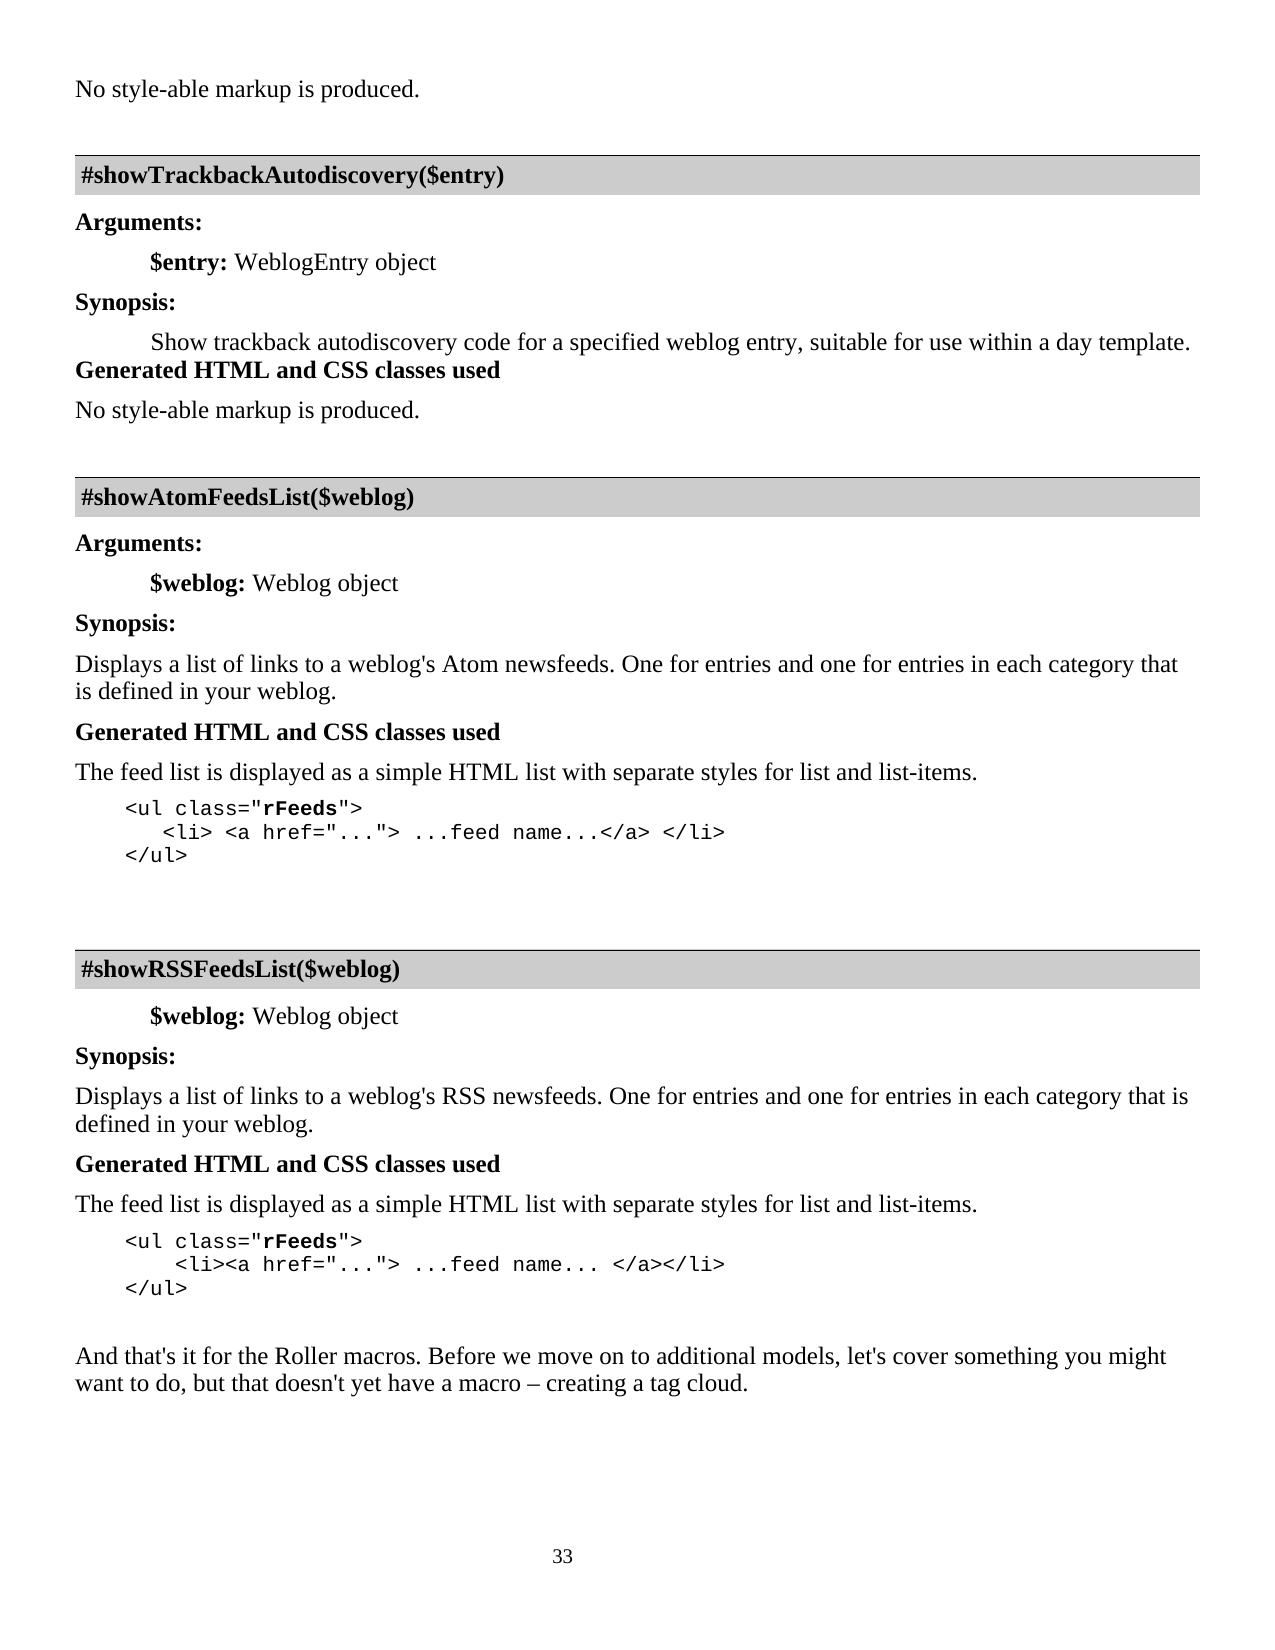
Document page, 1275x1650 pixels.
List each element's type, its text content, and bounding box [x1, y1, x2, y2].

title #showTrackbackAutodiscovery($entry) [75, 156, 1200, 195]
text Show trackback autodiscovery code for a specified weblog entry, suitable for use within a day template. [150, 328, 1200, 356]
text Displays a list of links to a weblog's Atom newsfeeds. One for entries and one for entries in each category that is defined in your weblog. [75, 650, 1200, 705]
title #showAtomFeedsList($weblog) [75, 478, 1200, 517]
text Displays a list of links to a weblog's RSS newsfeeds. One for entries and one for entries in each category that is defined in your weblog. [75, 1082, 1200, 1138]
text </ul> [75, 1278, 1200, 1302]
text No style-able markup is produced. [75, 396, 1200, 424]
text The feed list is displayed as a simple HTML list with separate styles for list and list-items. [75, 1190, 1200, 1218]
text <li> <a href="..."> ...feed name...</a> </li> [75, 822, 1200, 845]
text Generated HTML and CSS classes used [75, 356, 1200, 384]
text Synopsis: [75, 609, 1200, 637]
text $entry: WeblogEntry object [75, 248, 1200, 276]
text <ul class="rFeeds"> [75, 1231, 1200, 1254]
text No style-able markup is produced. [75, 75, 1200, 103]
text Synopsis: [75, 288, 1200, 316]
text Synopsis: [75, 1042, 1200, 1070]
text $weblog: Weblog object [75, 1002, 1200, 1029]
text Arguments: [75, 208, 1200, 236]
text And that's it for the Roller macros. Before we move on to additional models, let's cover something you might want to do, but that doesn't yet have a macro – creating a tag cloud. [75, 1342, 1200, 1397]
text <li><a href="..."> ...feed name... </a></li> [75, 1254, 1200, 1278]
text Generated HTML and CSS classes used [75, 718, 1200, 745]
text </ul> [75, 845, 1200, 869]
text <ul class="rFeeds"> [75, 798, 1200, 822]
text Generated HTML and CSS classes used [75, 1150, 1200, 1178]
text Arguments: [75, 529, 1200, 557]
text $weblog: Weblog object [75, 569, 1200, 597]
title #showRSSFeedsList($weblog) [75, 951, 1200, 989]
text The feed list is displayed as a simple HTML list with separate styles for list and list-items. [75, 758, 1200, 786]
